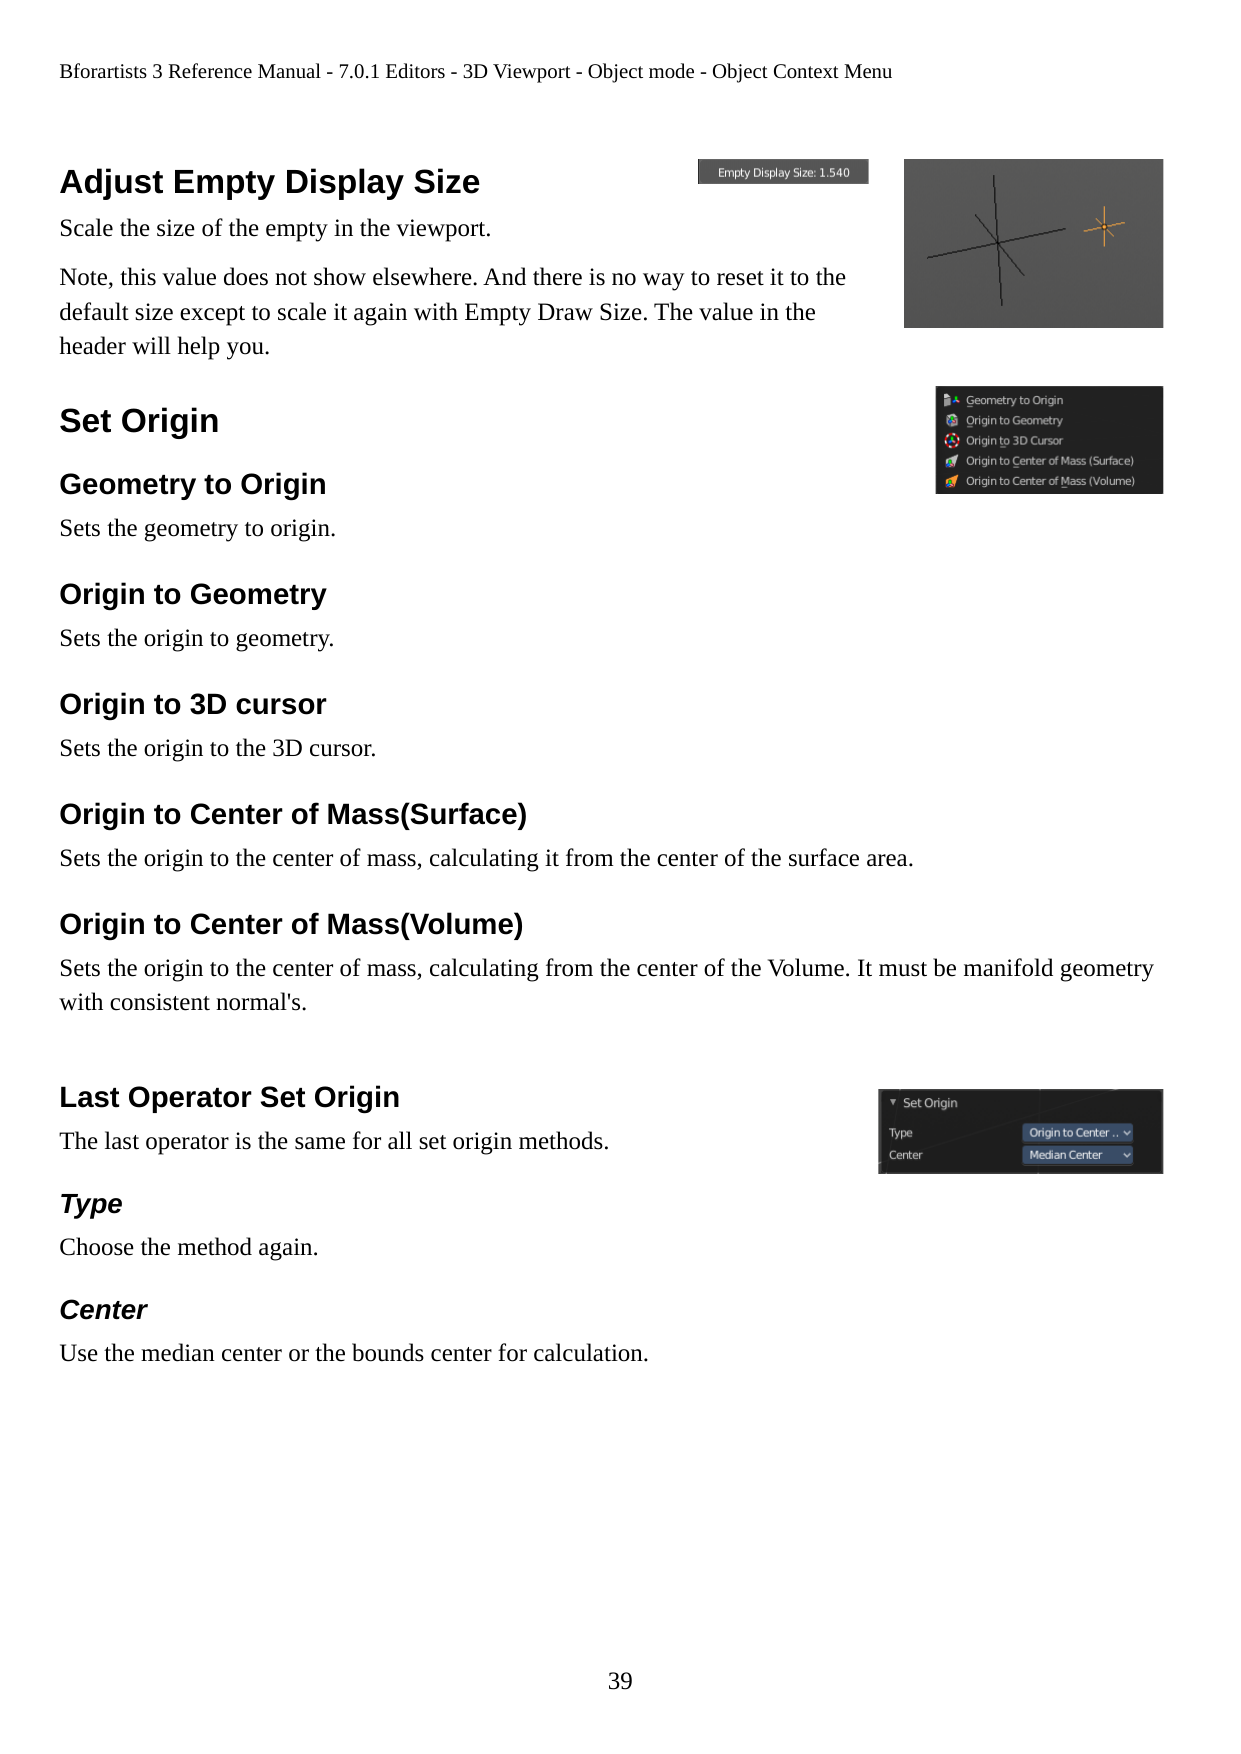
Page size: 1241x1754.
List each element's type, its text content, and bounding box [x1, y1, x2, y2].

picture [698, 159, 869, 184]
picture [904, 159, 1164, 328]
subtitle Origin to Geometry [59, 577, 1181, 611]
subtitle Origin to Center of Mass(Surface) [59, 797, 1181, 830]
text Scale the size of the empty in the viewport. [59, 213, 904, 242]
text The last operator is the same for all set origin methods. [59, 1126, 878, 1155]
subtitle Last Operator Set Origin [59, 1080, 1181, 1113]
text Note, this value does not show elsewhere. And there is no way to reset it to the default size except to scale it again with Empty Draw Size. The value in the header will help you. [59, 262, 1181, 360]
subtitle Center [59, 1293, 1181, 1325]
text Sets the origin to the center of mass, calculating from the center of the Volume. It must be manifold geometry with consistent normal's. [59, 953, 1181, 1016]
text Sets the origin to the 3D cursor. [59, 733, 1181, 762]
subtitle Set Origin [59, 401, 935, 440]
text Sets the geometry to origin. [59, 513, 1181, 542]
subtitle Origin to Center of Mass(Volume) [59, 907, 1181, 940]
picture [878, 1089, 1164, 1174]
text Sets the origin to the center of mass, calculating it from the center of the surface area. [59, 843, 1181, 872]
text Choose the method again. [59, 1232, 1181, 1261]
subtitle Adjust Empty Display Size [59, 162, 904, 201]
subtitle Type [59, 1187, 1181, 1219]
subtitle Geometry to Origin [59, 467, 1181, 501]
text Use the median center or the bounds center for calculation. [59, 1338, 1181, 1367]
subtitle [1164, 401, 1181, 440]
subtitle [1164, 162, 1181, 201]
text Sets the origin to geometry. [59, 623, 1181, 652]
picture [935, 386, 1164, 494]
subtitle Origin to 3D cursor [59, 687, 1181, 721]
